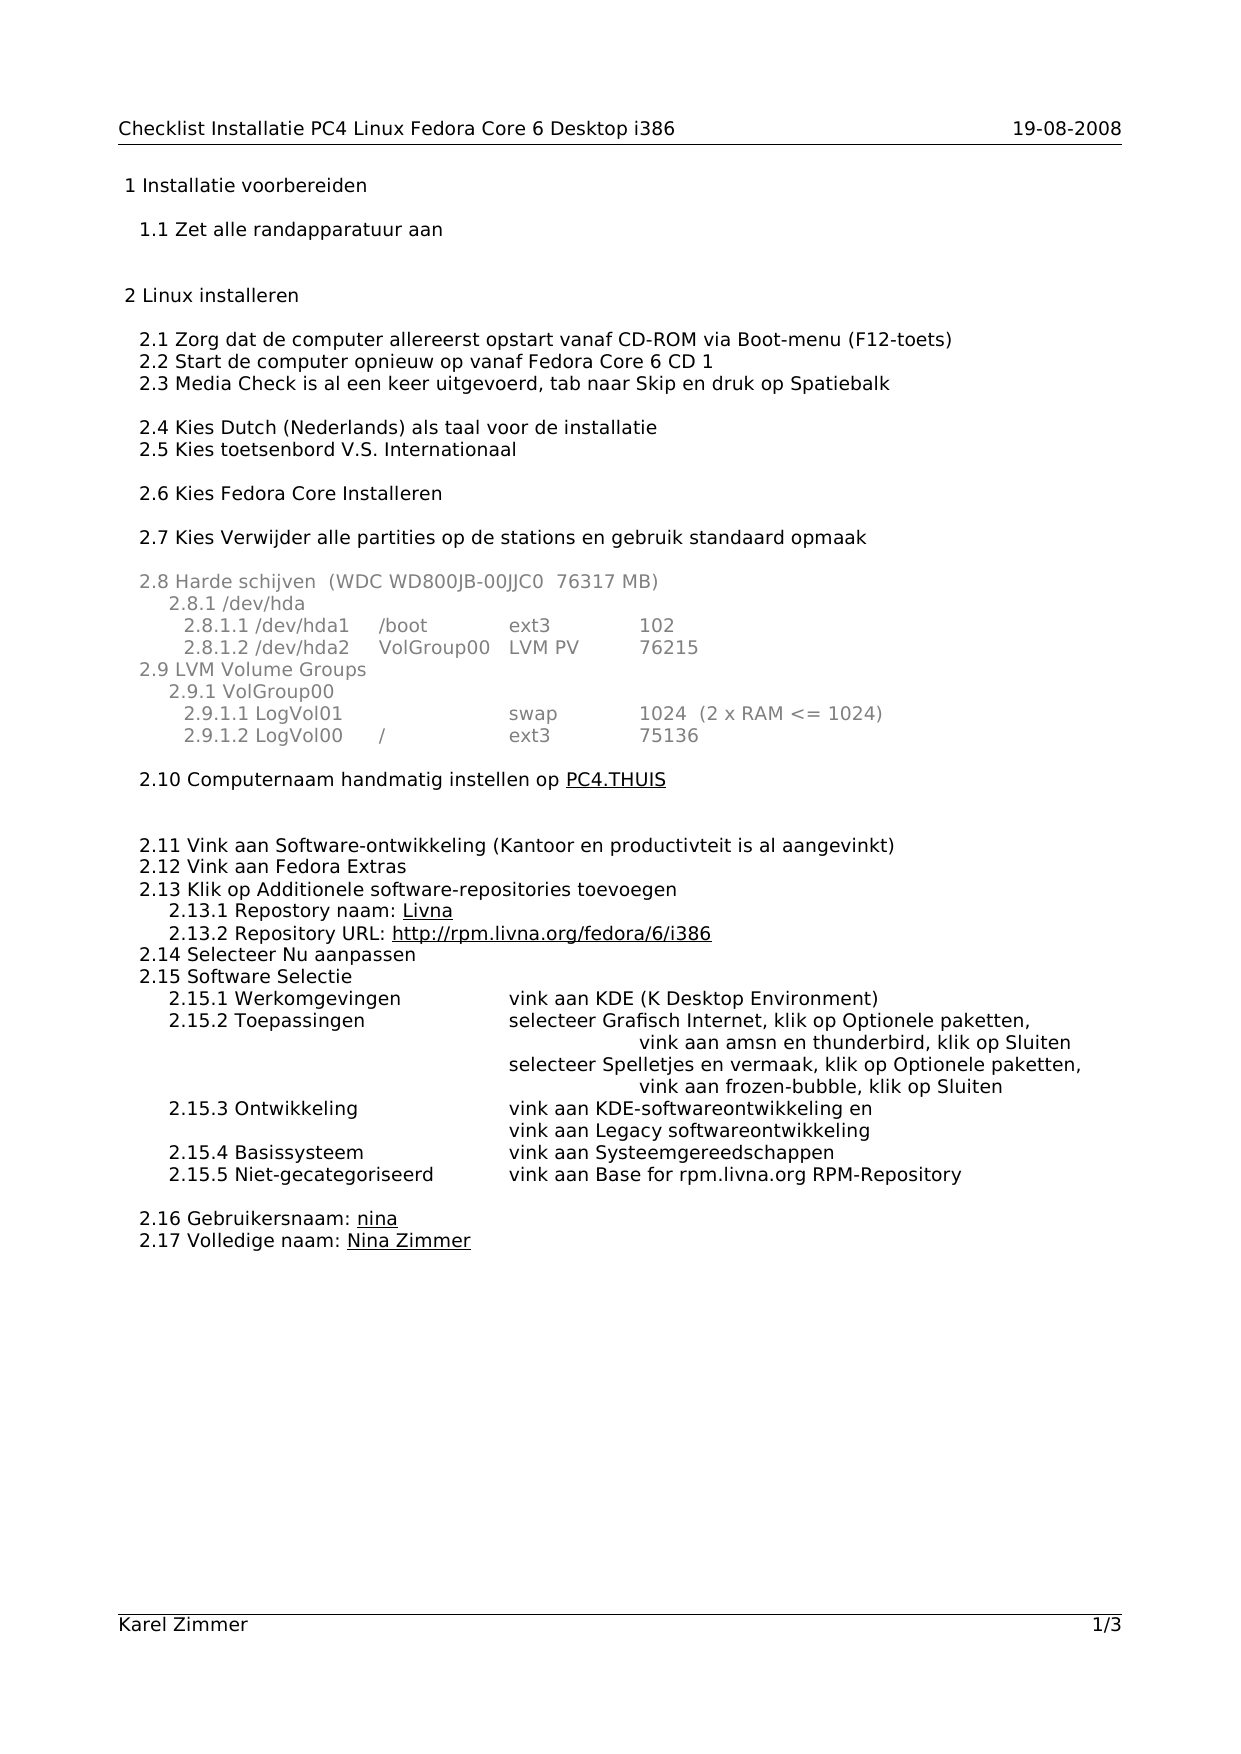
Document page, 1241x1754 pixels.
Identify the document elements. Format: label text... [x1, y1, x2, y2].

list Linux installeren [118, 285, 1122, 307]
list LogVol01 swap 1024 (2 x RAM <= 1024) [177, 703, 1122, 724]
list Gebruikersnaam: nina [133, 1208, 1122, 1230]
list Kies Fedora Core Installeren [133, 483, 1122, 505]
list Selecteer Nu aanpassen [133, 944, 1122, 966]
list Computernaam handmatig instellen op PC4.THUIS [133, 768, 1122, 791]
list Kies toetsenbord V.S. Internationaal [133, 439, 1122, 461]
list Volledige naam: Nina Zimmer [133, 1230, 1122, 1252]
list Klik op Additionele software-repositories toevoegen [133, 878, 1122, 900]
list Ontwikkeling vink aan KDE-softwareontwikkeling en vink aan Legacy softwareontwikkeling [162, 1098, 1122, 1142]
list LogVol00 / ext3 75136 [177, 724, 1122, 747]
list /dev/hda1 /boot ext3 102 [177, 615, 1122, 637]
list Software Selectie [133, 966, 1122, 988]
list Kies Dutch (Nederlands) als taal voor de installatie [133, 417, 1122, 439]
list /dev/hda [162, 593, 1122, 615]
list Toepassingen selecteer Grafisch Internet, klik op Optionele paketten, vink aan amsn en thunderbird, klik op Sluiten selecteer Spelletjes en vermaak, klik op Optionele paketten, vink aan frozen-bubble, klik op Sluiten [162, 1010, 1122, 1098]
list /dev/hda2 VolGroup00 LVM PV 76215 [177, 637, 1122, 659]
list Repository URL: http://rpm.livna.org/fedora/6/i386 [162, 922, 1122, 944]
list Media Check is al een keer uitgevoerd, tab naar Skip en druk op Spatiebalk [133, 373, 1122, 395]
list Vink aan Fedora Extras [133, 856, 1122, 878]
list LVM Volume Groups [133, 659, 1122, 681]
list Zorg dat de computer allereerst opstart vanaf CD-ROM via Boot-menu (F12-toets) [133, 329, 1122, 351]
list VolGroup00 [162, 681, 1122, 703]
list Repostory naam: Livna [162, 900, 1122, 922]
list Zet alle randapparatuur aan [133, 219, 1122, 241]
list Installatie voorbereiden [118, 175, 1122, 197]
list Werkomgevingen vink aan KDE (K Desktop Environment) [162, 988, 1122, 1010]
list Basissysteem vink aan Systeemgereedschappen [162, 1142, 1122, 1164]
list Niet-gecategoriseerd vink aan Base for rpm.livna.org RPM-Repository [162, 1164, 1122, 1186]
list Kies Verwijder alle partities op de stations en gebruik standaard opmaak [133, 527, 1122, 549]
list Vink aan Software-ontwikkeling (Kantoor en productivteit is al aangevinkt) [133, 834, 1122, 856]
list Start de computer opnieuw op vanaf Fedora Core 6 CD 1 [133, 351, 1122, 373]
list Harde schijven (WDC WD800JB-00JJC0 76317 MB) [133, 571, 1122, 593]
